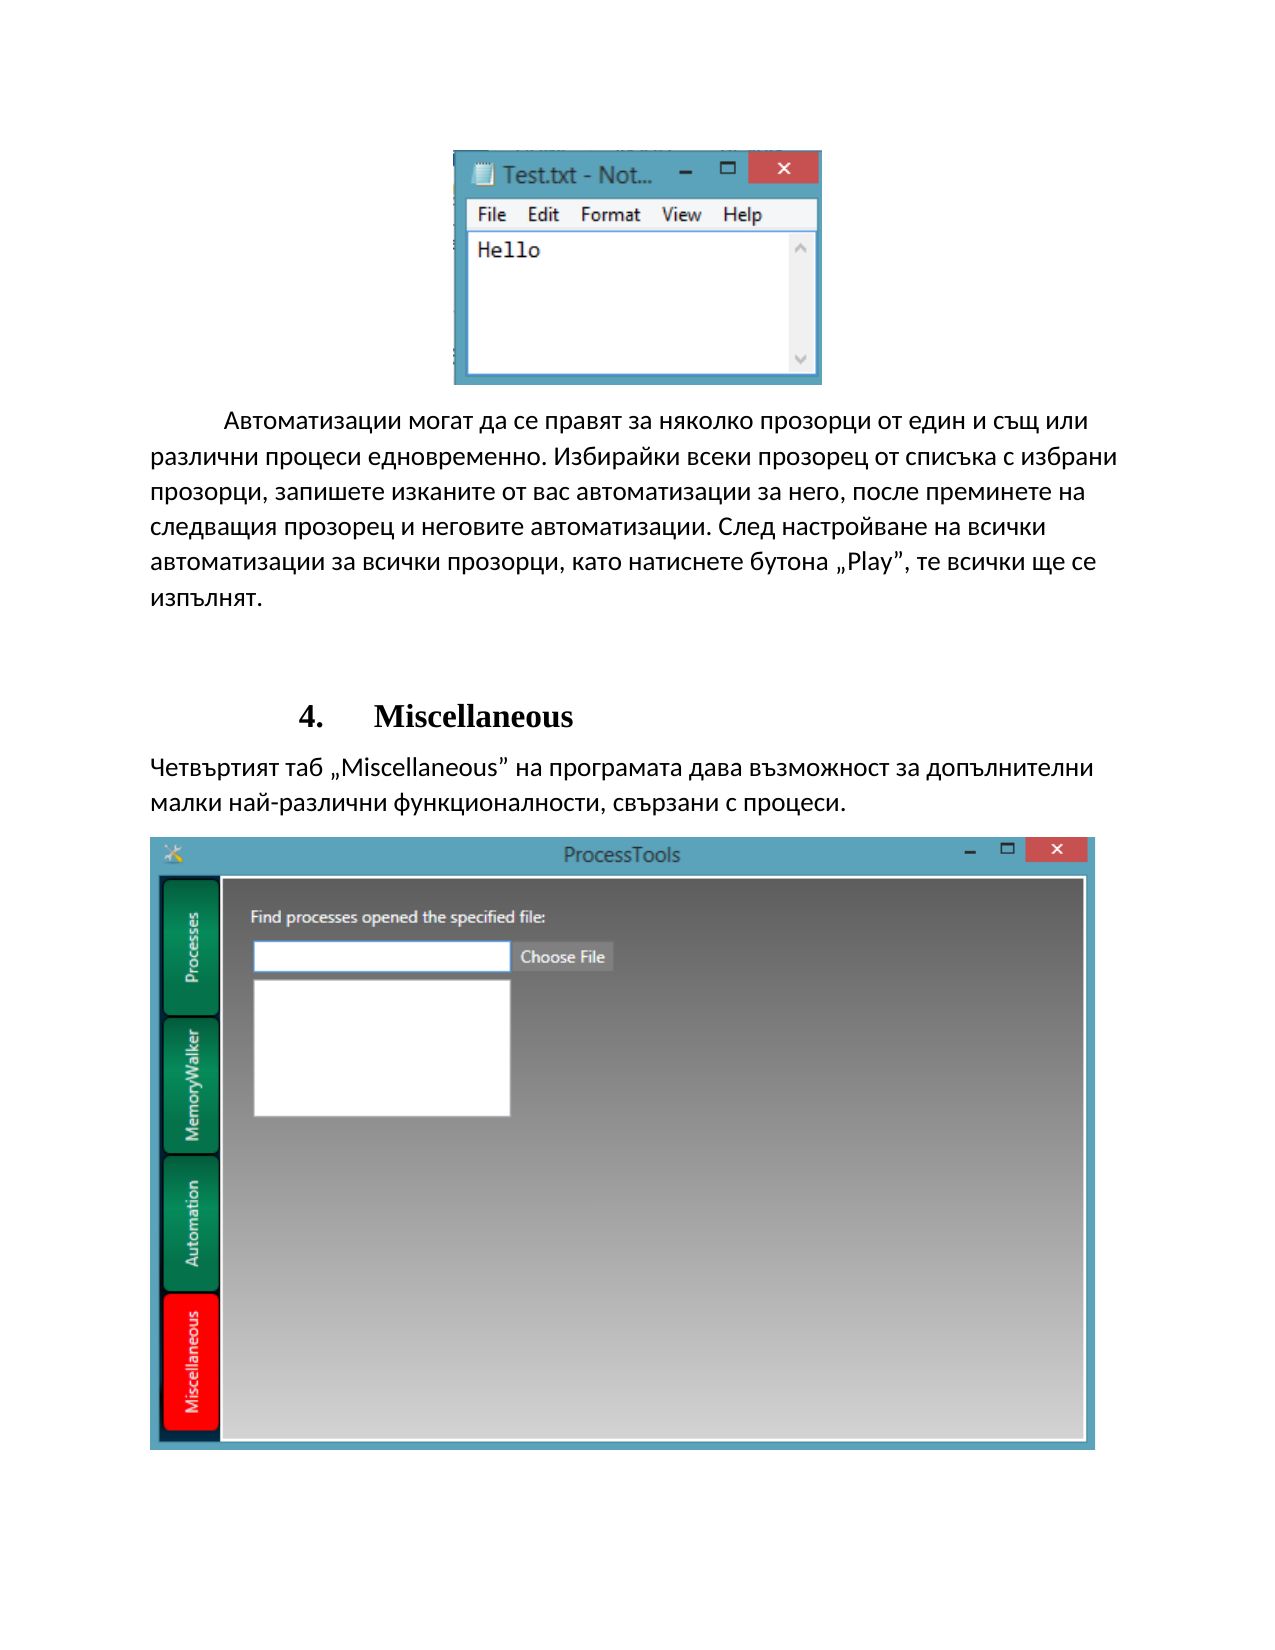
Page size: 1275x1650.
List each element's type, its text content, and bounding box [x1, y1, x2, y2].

subtitle Miscellaneous [299, 696, 1125, 735]
text Четвъртият таб „Miscellaneous” на програмата дава възможност за допълнителни малки най-различни функционалности, свързани с процеси. [150, 750, 1125, 818]
text Автоматизации могат да се правят за няколко прозорци от един и същ или различни процеси едновременно. Избирайки всеки прозорец от списъка с избрани прозорци, запишете изканите от вас автоматизации за него, после преминете на следващия прозорец и неговите автоматизации. След настройване на всички автоматизации за всички прозорци, като натиснете бутона „Play”, те всички ще се изпълнят. [150, 403, 1125, 613]
